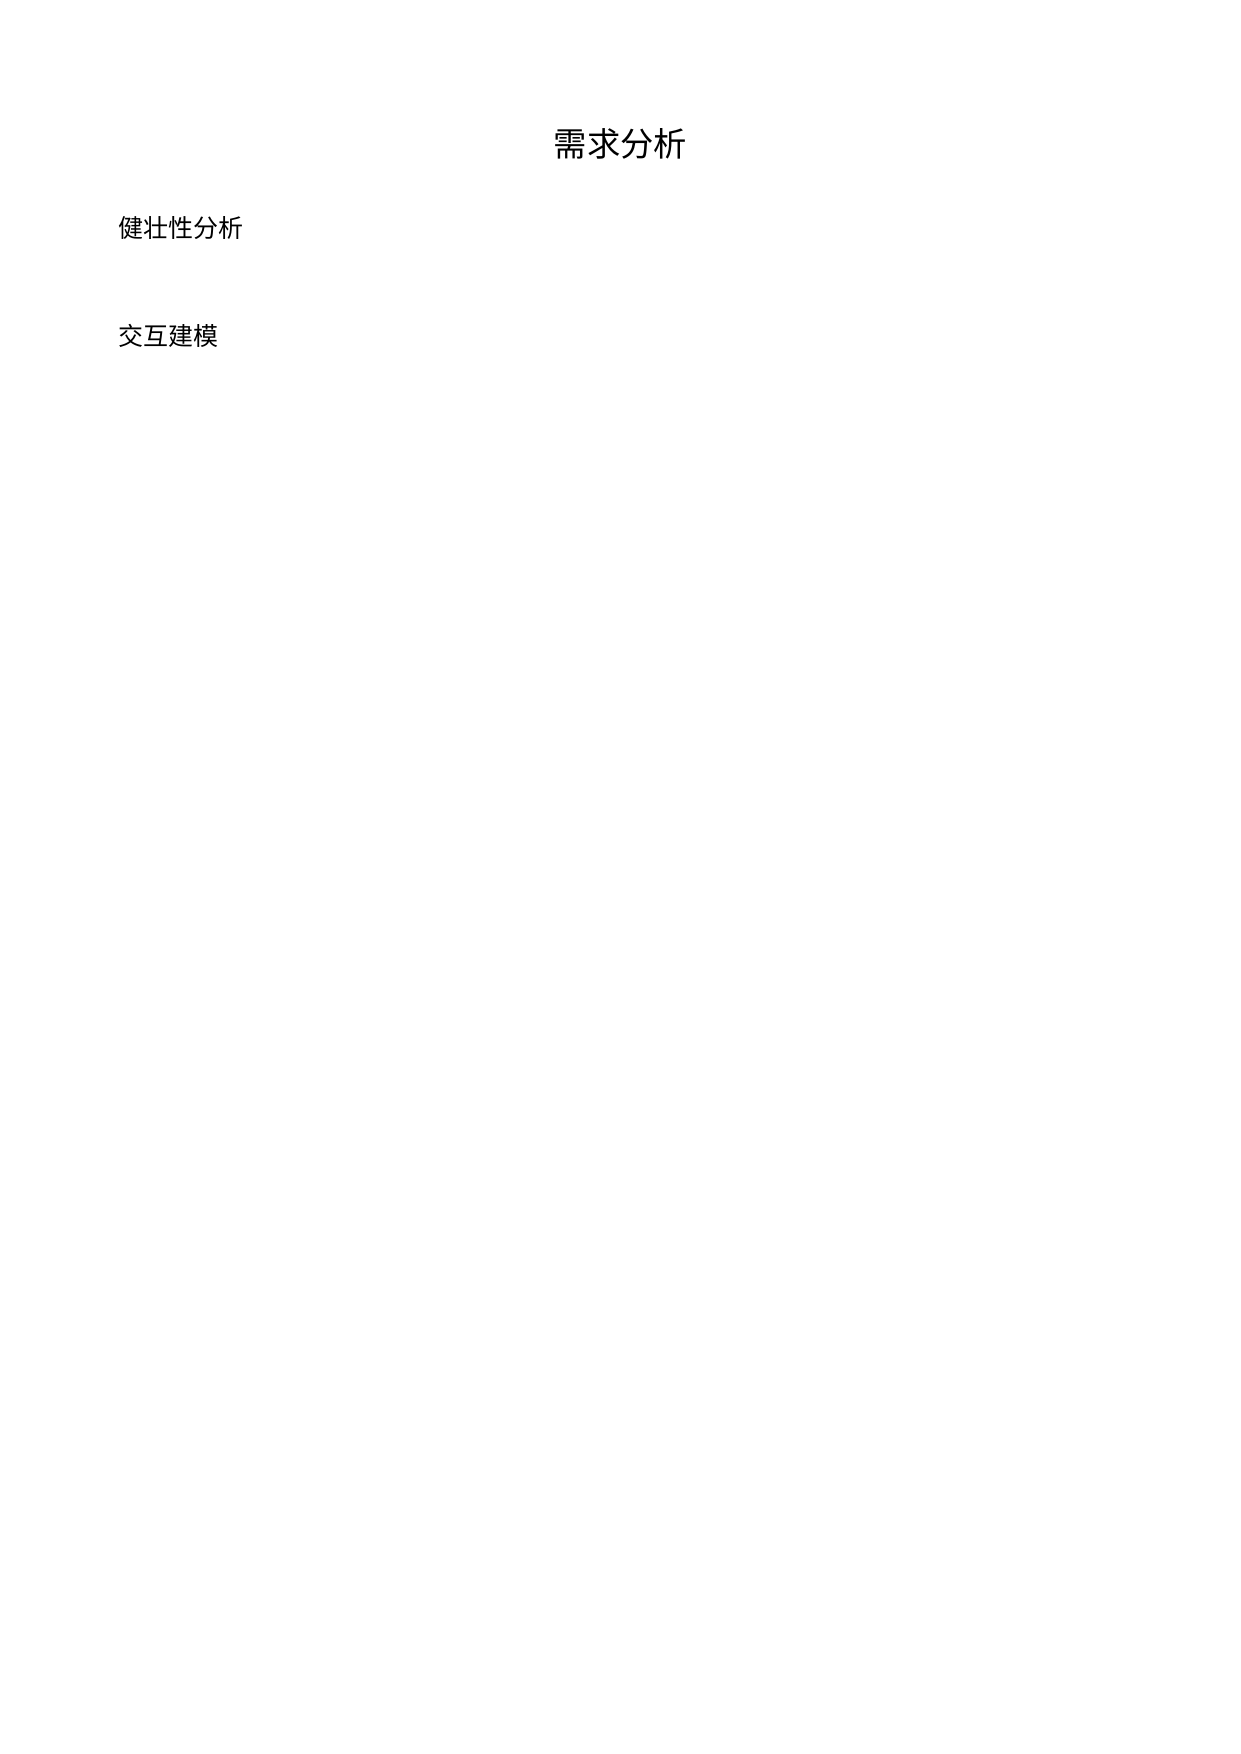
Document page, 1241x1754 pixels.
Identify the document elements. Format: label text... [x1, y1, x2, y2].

subtitle 健壮性分析 [118, 208, 1122, 245]
subtitle 交互建模 [118, 317, 1122, 353]
subtitle 需求分析 [118, 118, 1122, 166]
